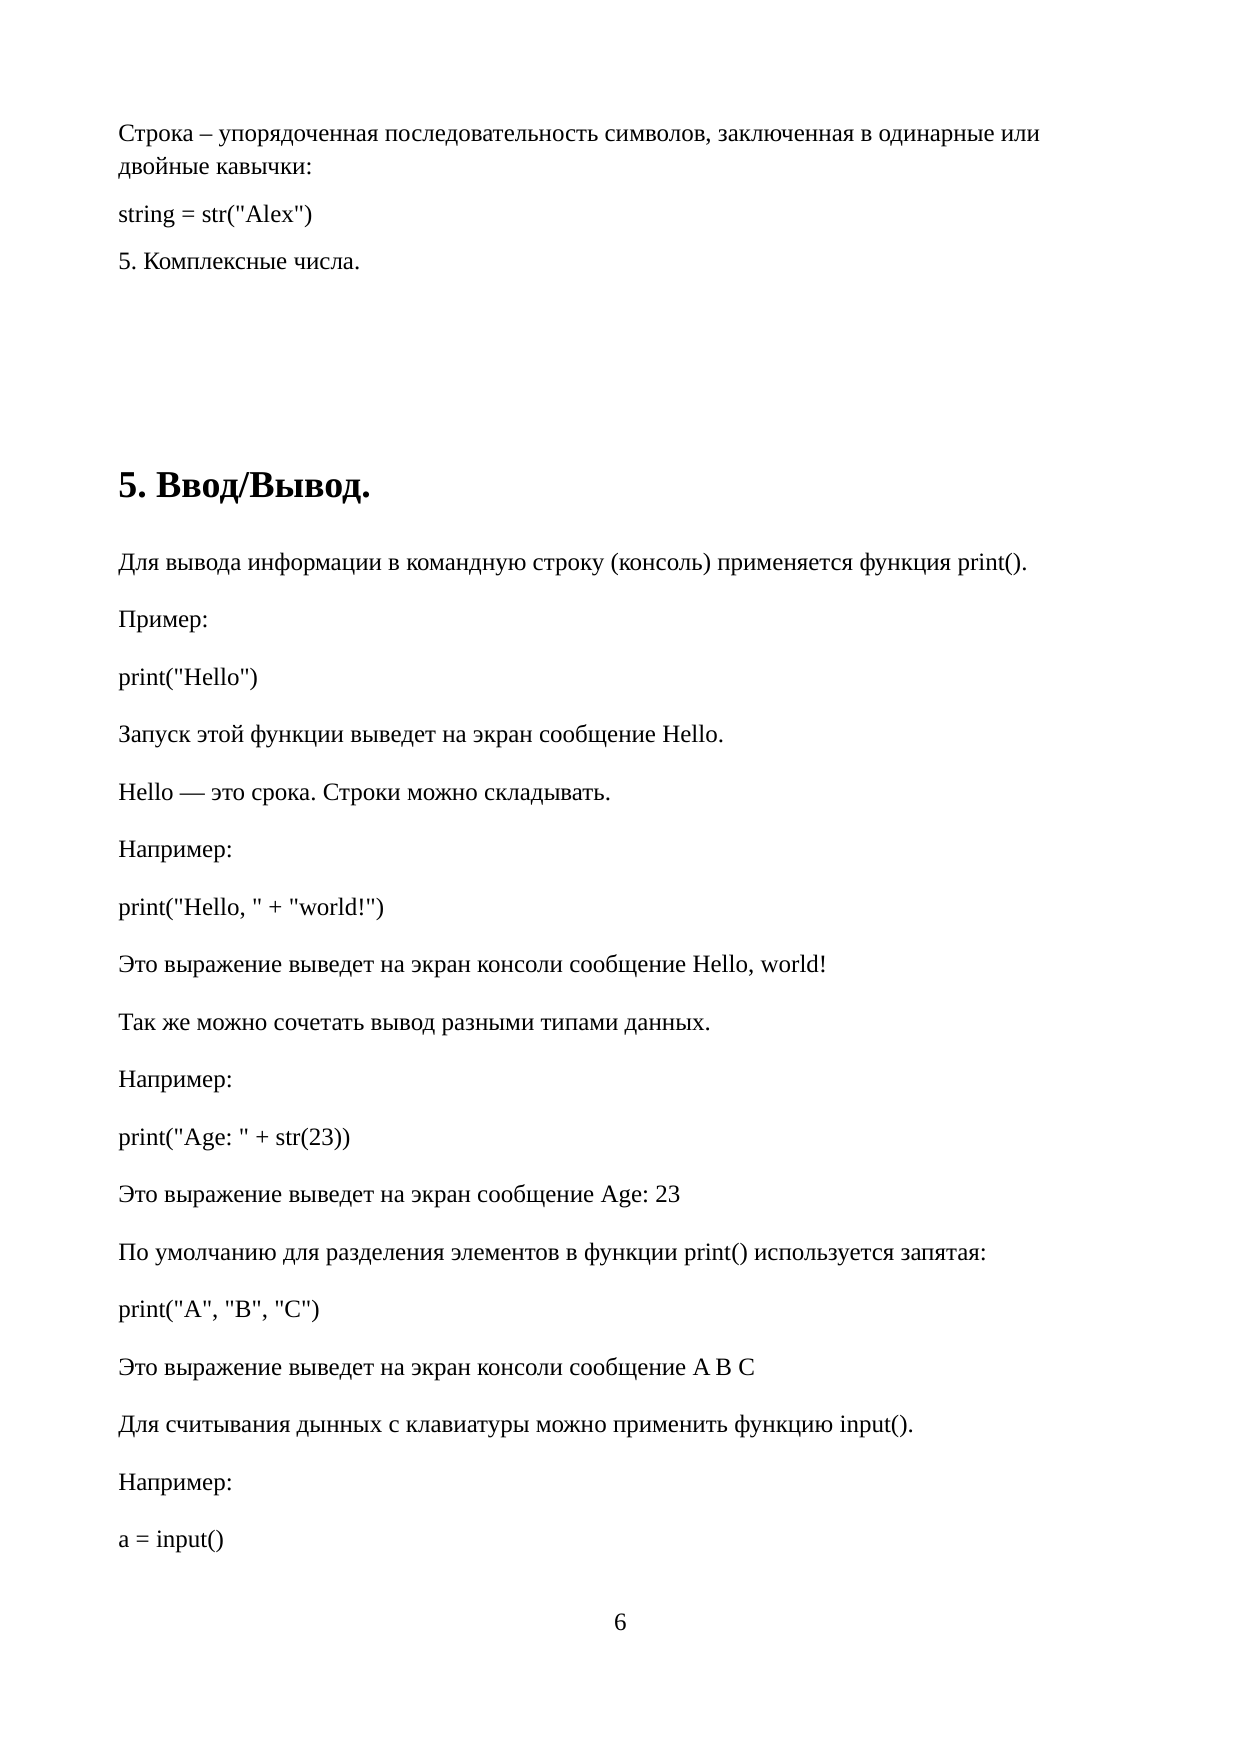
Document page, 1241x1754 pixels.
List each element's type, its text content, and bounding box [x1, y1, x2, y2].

subtitle 5. Ввод/Вывод. [118, 462, 1122, 505]
text Для вывода информации в командную строку (консоль) применяется функция print(). [118, 547, 1122, 575]
text print("Hello") [118, 662, 1122, 690]
text Например: [118, 1064, 1122, 1093]
text a = input() [118, 1524, 1122, 1553]
text Это выражение выведет на экран консоли сообщение A B C [118, 1352, 1122, 1380]
text print("Age: " + str(23)) [118, 1122, 1122, 1150]
text Пример: [118, 604, 1122, 633]
text Это выражение выведет на экран сообщение Age: 23 [118, 1179, 1122, 1208]
text Hello — это срока. Строки можно складывать. [118, 777, 1122, 805]
text string = str("Alex") [118, 199, 1122, 227]
text Так же можно сочетать вывод разными типами данных. [118, 1007, 1122, 1035]
text Например: [118, 1467, 1122, 1495]
text 5. Комплексные числа. [118, 246, 1122, 275]
text По умолчанию для разделения элементов в функции print() используется запятая: [118, 1237, 1122, 1265]
text Например: [118, 834, 1122, 863]
text print("Hello, " + "world!") [118, 892, 1122, 920]
text Это выражение выведет на экран консоли сообщение Hello, world! [118, 949, 1122, 978]
text Для считывания дынных с клавиатуры можно применить функцию input(). [118, 1409, 1122, 1438]
text Запуск этой функции выведет на экран сообщение Hello. [118, 719, 1122, 748]
text Строка – упорядоченная последовательность символов, заключенная в одинарные или двойные кавычки: [118, 118, 1122, 180]
text print("A", "B", "C") [118, 1294, 1122, 1323]
